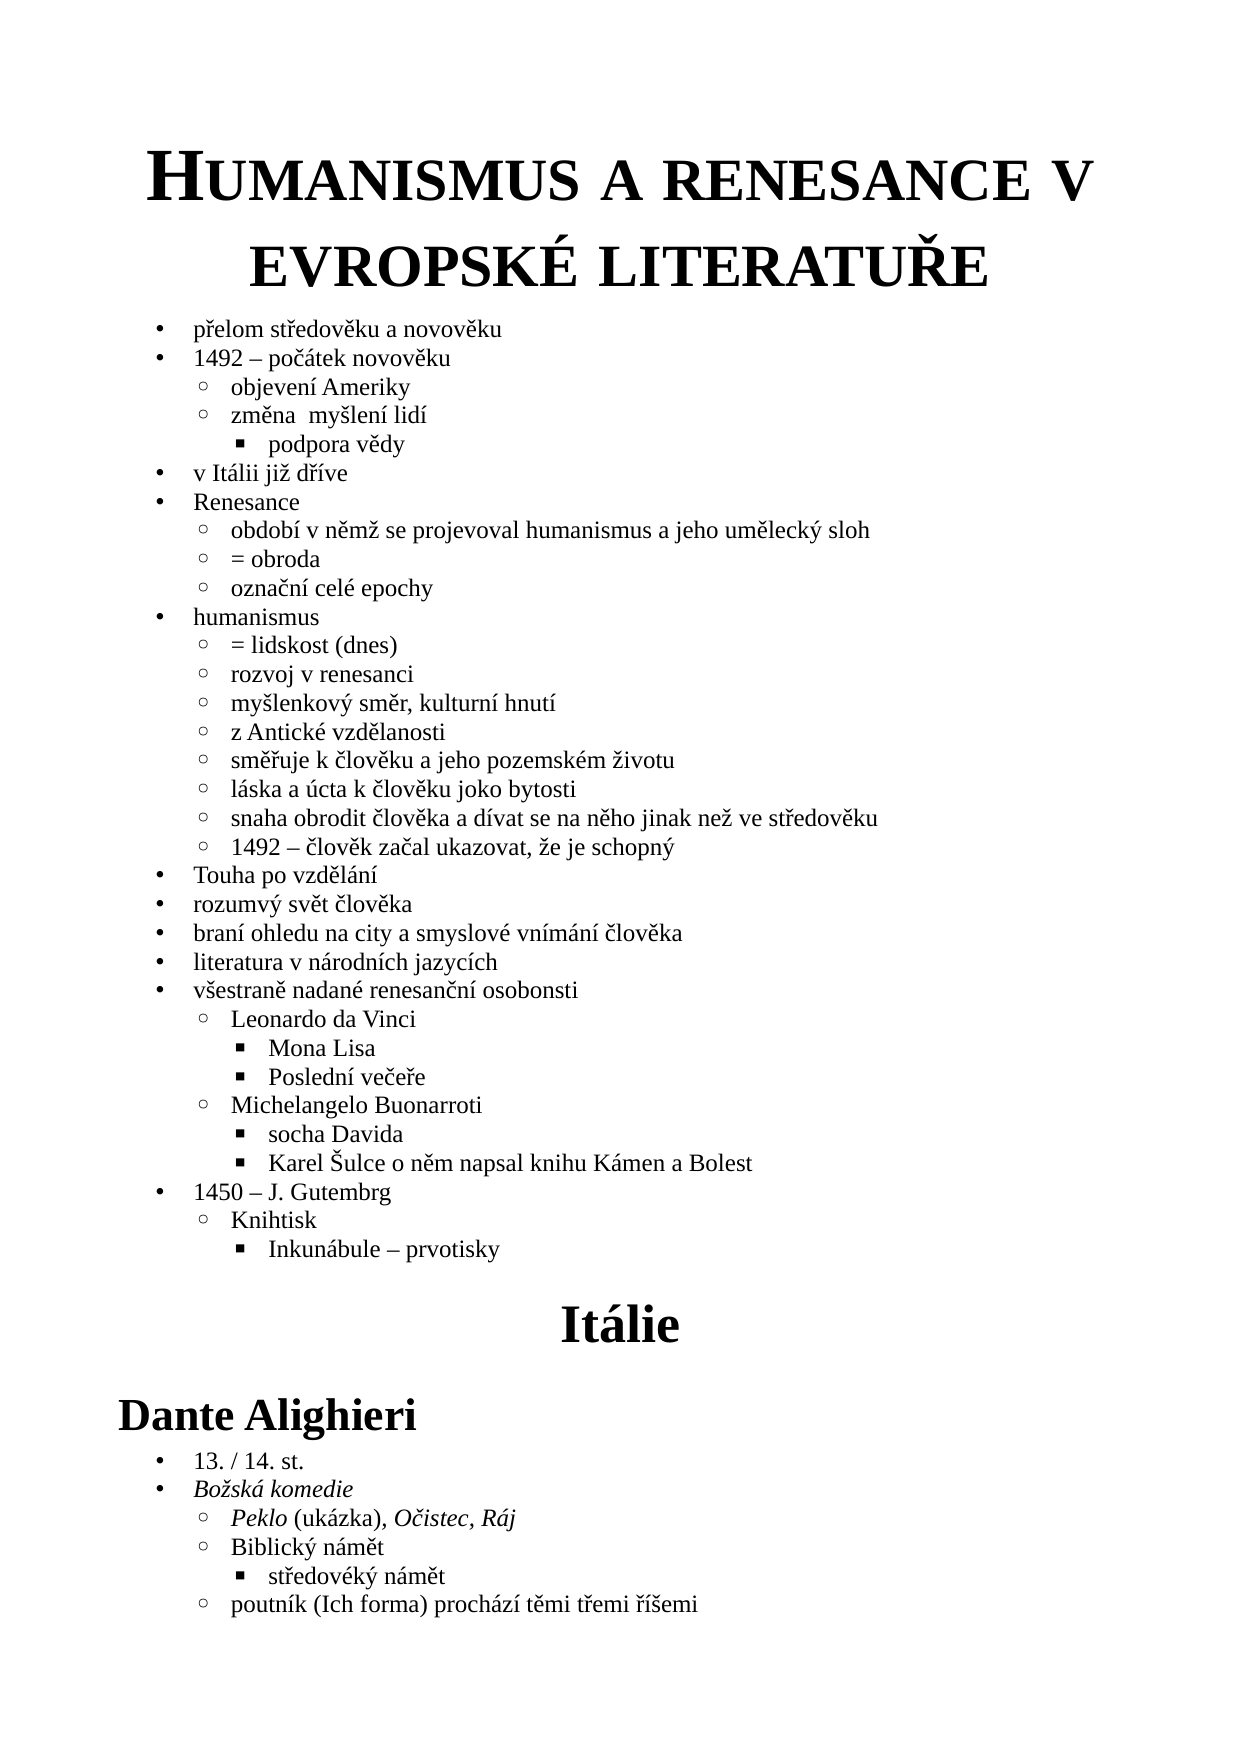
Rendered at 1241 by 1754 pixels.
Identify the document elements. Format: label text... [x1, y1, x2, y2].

list 1492 – člověk začal ukazovat, že je schopný [193, 832, 1122, 860]
list Leonardo da Vinci [193, 1004, 1122, 1033]
list myšlenkový směr, kulturní hnutí [193, 688, 1122, 717]
list Karel Šulce o něm napsal knihu Kámen a Bolest [231, 1148, 1122, 1177]
list Božská komedie [156, 1474, 1122, 1503]
list literatura v národních jazycích [156, 947, 1122, 975]
text Itálie [118, 1292, 1122, 1355]
list 1450 – J. Gutembrg [156, 1177, 1122, 1205]
list Touha po vzdělání [156, 860, 1122, 889]
list Knihtisk [193, 1205, 1122, 1234]
list v Itálii již dříve [156, 458, 1122, 487]
list podpora vědy [231, 429, 1122, 458]
list 13. / 14. st. [156, 1446, 1122, 1474]
text Humanismus a renesance v evropské literatuře [118, 130, 1122, 302]
list rozumvý svět člověka [156, 889, 1122, 918]
list označní celé epochy [193, 573, 1122, 602]
list změna myšlení lidí [193, 400, 1122, 429]
list Peklo (ukázka), Očistec, Ráj [193, 1503, 1122, 1532]
list Poslední večeře [231, 1062, 1122, 1090]
list Mona Lisa [231, 1033, 1122, 1062]
list 1492 – počátek novověku [156, 343, 1122, 372]
list poutník (Ich forma) prochází těmi třemi říšemi [193, 1589, 1122, 1618]
list období v němž se projevoval humanismus a jeho umělecký sloh [193, 515, 1122, 544]
list = lidskost (dnes) [193, 630, 1122, 659]
list socha Davida [231, 1119, 1122, 1148]
list Biblický námět [193, 1532, 1122, 1561]
list z Antické vzdělanosti [193, 717, 1122, 745]
list přelom středověku a novověku [156, 314, 1122, 343]
list všestraně nadané renesanční osobonsti [156, 975, 1122, 1004]
list snaha obrodit člověka a dívat se na něho jinak než ve středověku [193, 803, 1122, 832]
list Renesance [156, 487, 1122, 515]
list středovéký námět [231, 1561, 1122, 1589]
list směřuje k člověku a jeho pozemském životu [193, 745, 1122, 774]
list láska a úcta k člověku joko bytosti [193, 774, 1122, 803]
text Dante Alighieri [118, 1387, 1122, 1440]
list Michelangelo Buonarroti [193, 1090, 1122, 1119]
list braní ohledu na city a smyslové vnímání člověka [156, 918, 1122, 947]
list humanismus [156, 602, 1122, 630]
list = obroda [193, 544, 1122, 573]
list Inkunábule – prvotisky [231, 1234, 1122, 1263]
list objevení Ameriky [193, 372, 1122, 400]
list rozvoj v renesanci [193, 659, 1122, 688]
